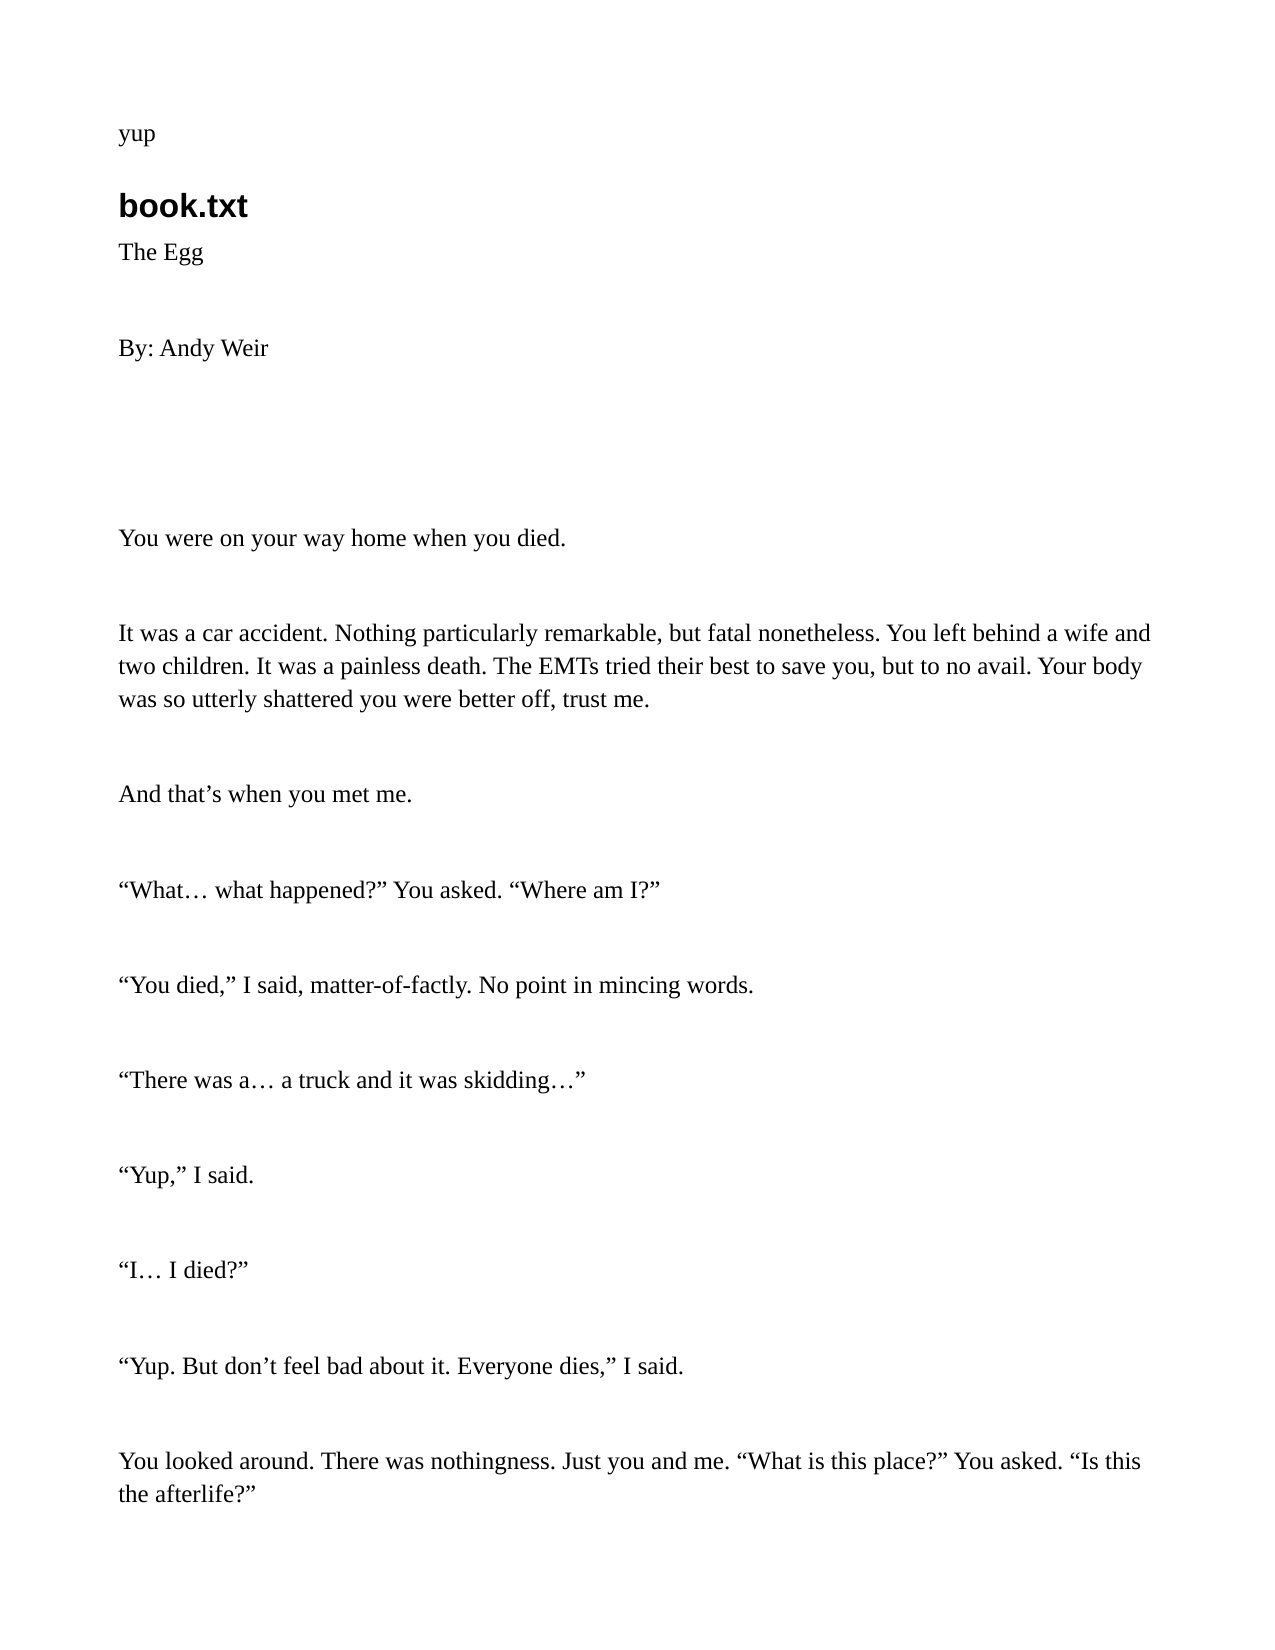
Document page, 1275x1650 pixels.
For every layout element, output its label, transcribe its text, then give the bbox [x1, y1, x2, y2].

text “What… what happened?” You asked. “Where am I?” [118, 875, 1157, 903]
text You looked around. There was nothingness. Just you and me. “What is this place?” You asked. “Is this the afterlife?” [118, 1446, 1157, 1508]
text “Yup,” I said. [118, 1160, 1157, 1189]
text By: Andy Weir [118, 333, 1157, 361]
text “There was a… a truck and it was skidding…” [118, 1065, 1157, 1094]
text And that’s when you met me. [118, 779, 1157, 808]
text The Egg [118, 237, 1157, 266]
subtitle book.txt [118, 187, 1157, 225]
text “Yup. But don’t feel bad about it. Everyone dies,” I said. [118, 1351, 1157, 1379]
text It was a car accident. Nothing particularly remarkable, but fatal nonetheless. You left behind a wife and two children. It was a painless death. The EMTs tried their best to save you, but to no avail. Your body was so utterly shattered you were better off, trust me. [118, 618, 1157, 713]
text “I… I died?” [118, 1256, 1157, 1284]
text yup [118, 118, 1157, 147]
text “You died,” I said, matter-of-factly. No point in mincing words. [118, 970, 1157, 999]
text You were on your way home when you died. [118, 523, 1157, 552]
